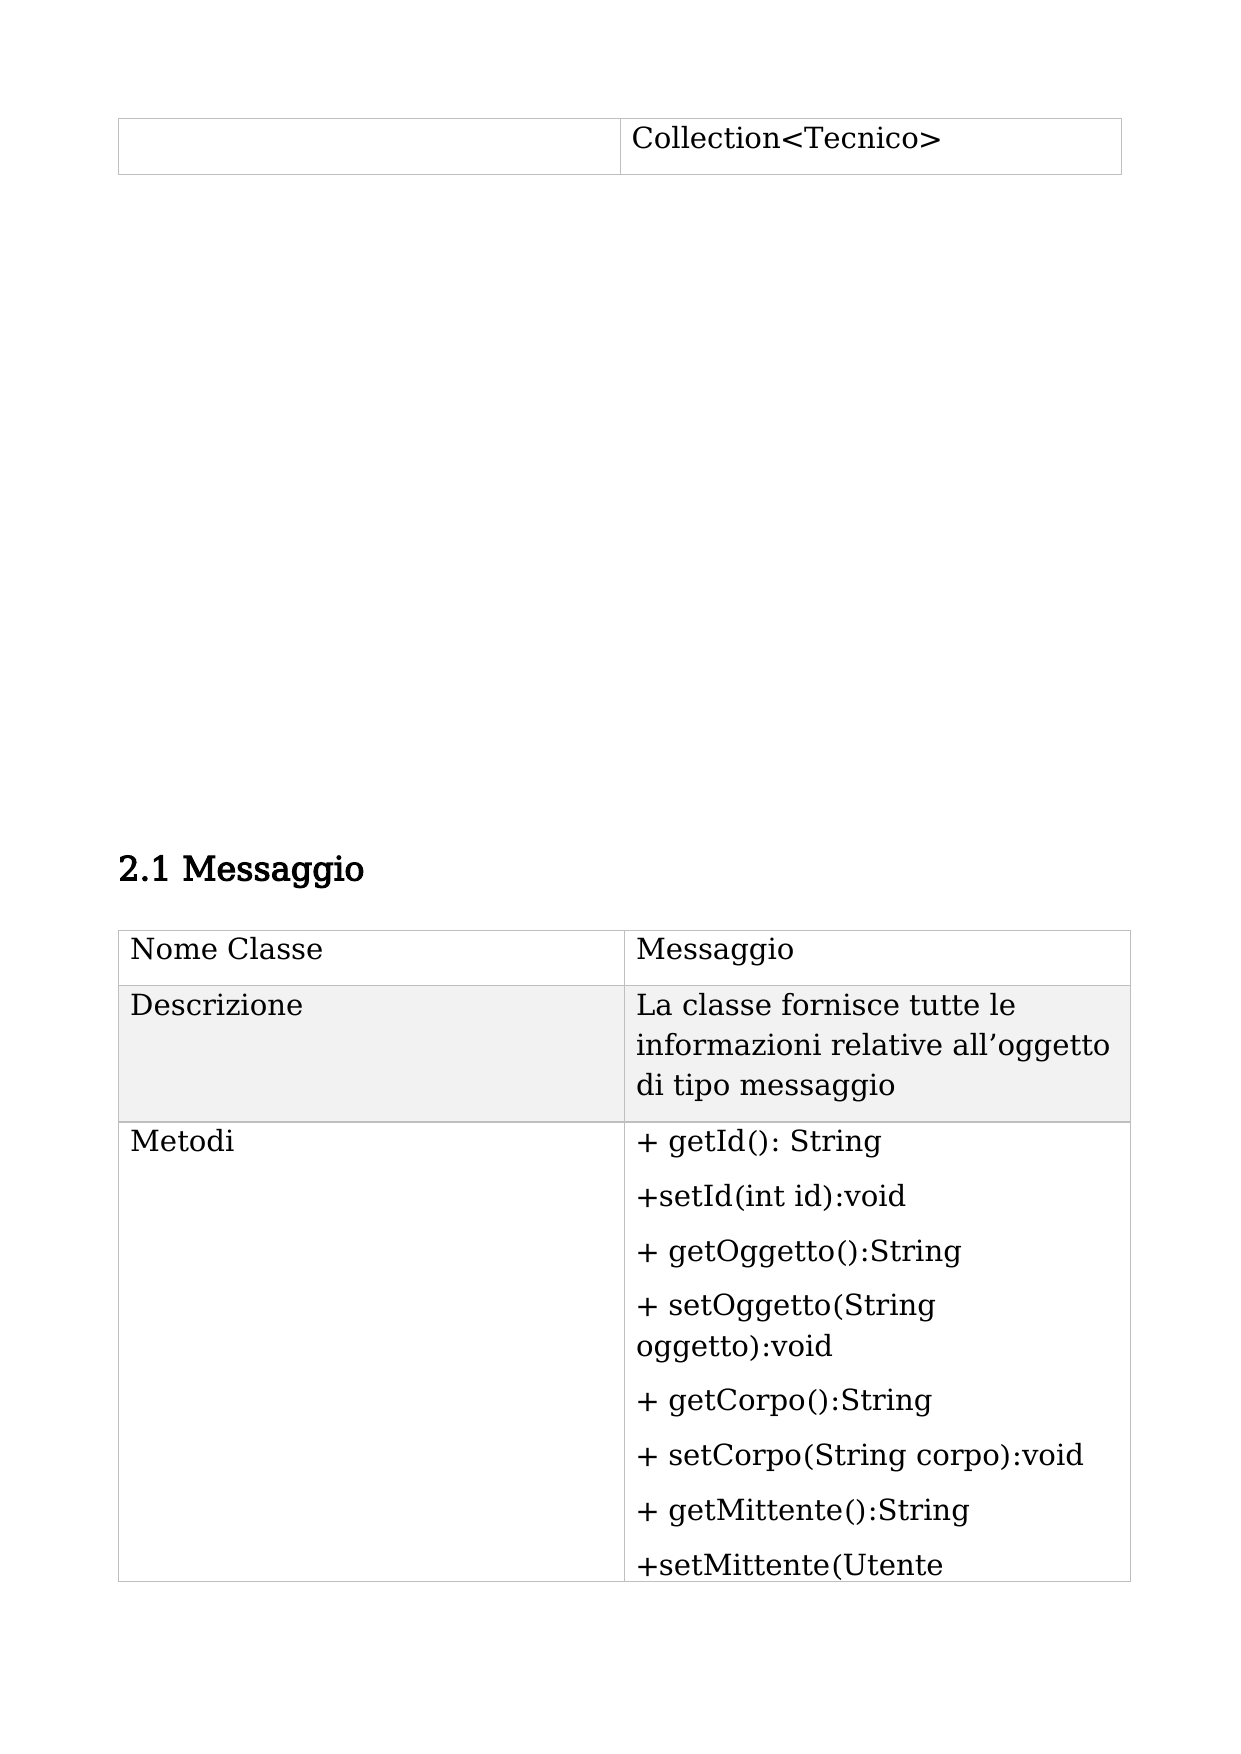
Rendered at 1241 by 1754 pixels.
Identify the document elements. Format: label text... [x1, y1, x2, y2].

table_cell La classe fornisce tutte le informazioni relative all’oggetto di tipo messaggio [625, 986, 1130, 1121]
table_header Messaggio [625, 931, 1130, 985]
table_cell Descrizione [119, 986, 624, 1121]
table_cell Collection<Tecnico> [621, 119, 1121, 174]
table_header Nome Classe [119, 931, 624, 985]
subtitle 2.1 Messaggio [118, 847, 1122, 887]
table_cell [119, 119, 620, 174]
table_cell Metodi [119, 1123, 624, 1581]
table_cell + getId(): String +setId(int id):void + getOggetto():String + setOggetto(String oggetto):void + getCorpo():String + setCorpo(String corpo):void + getMittente():String +setMittente(Utente [625, 1123, 1130, 1581]
